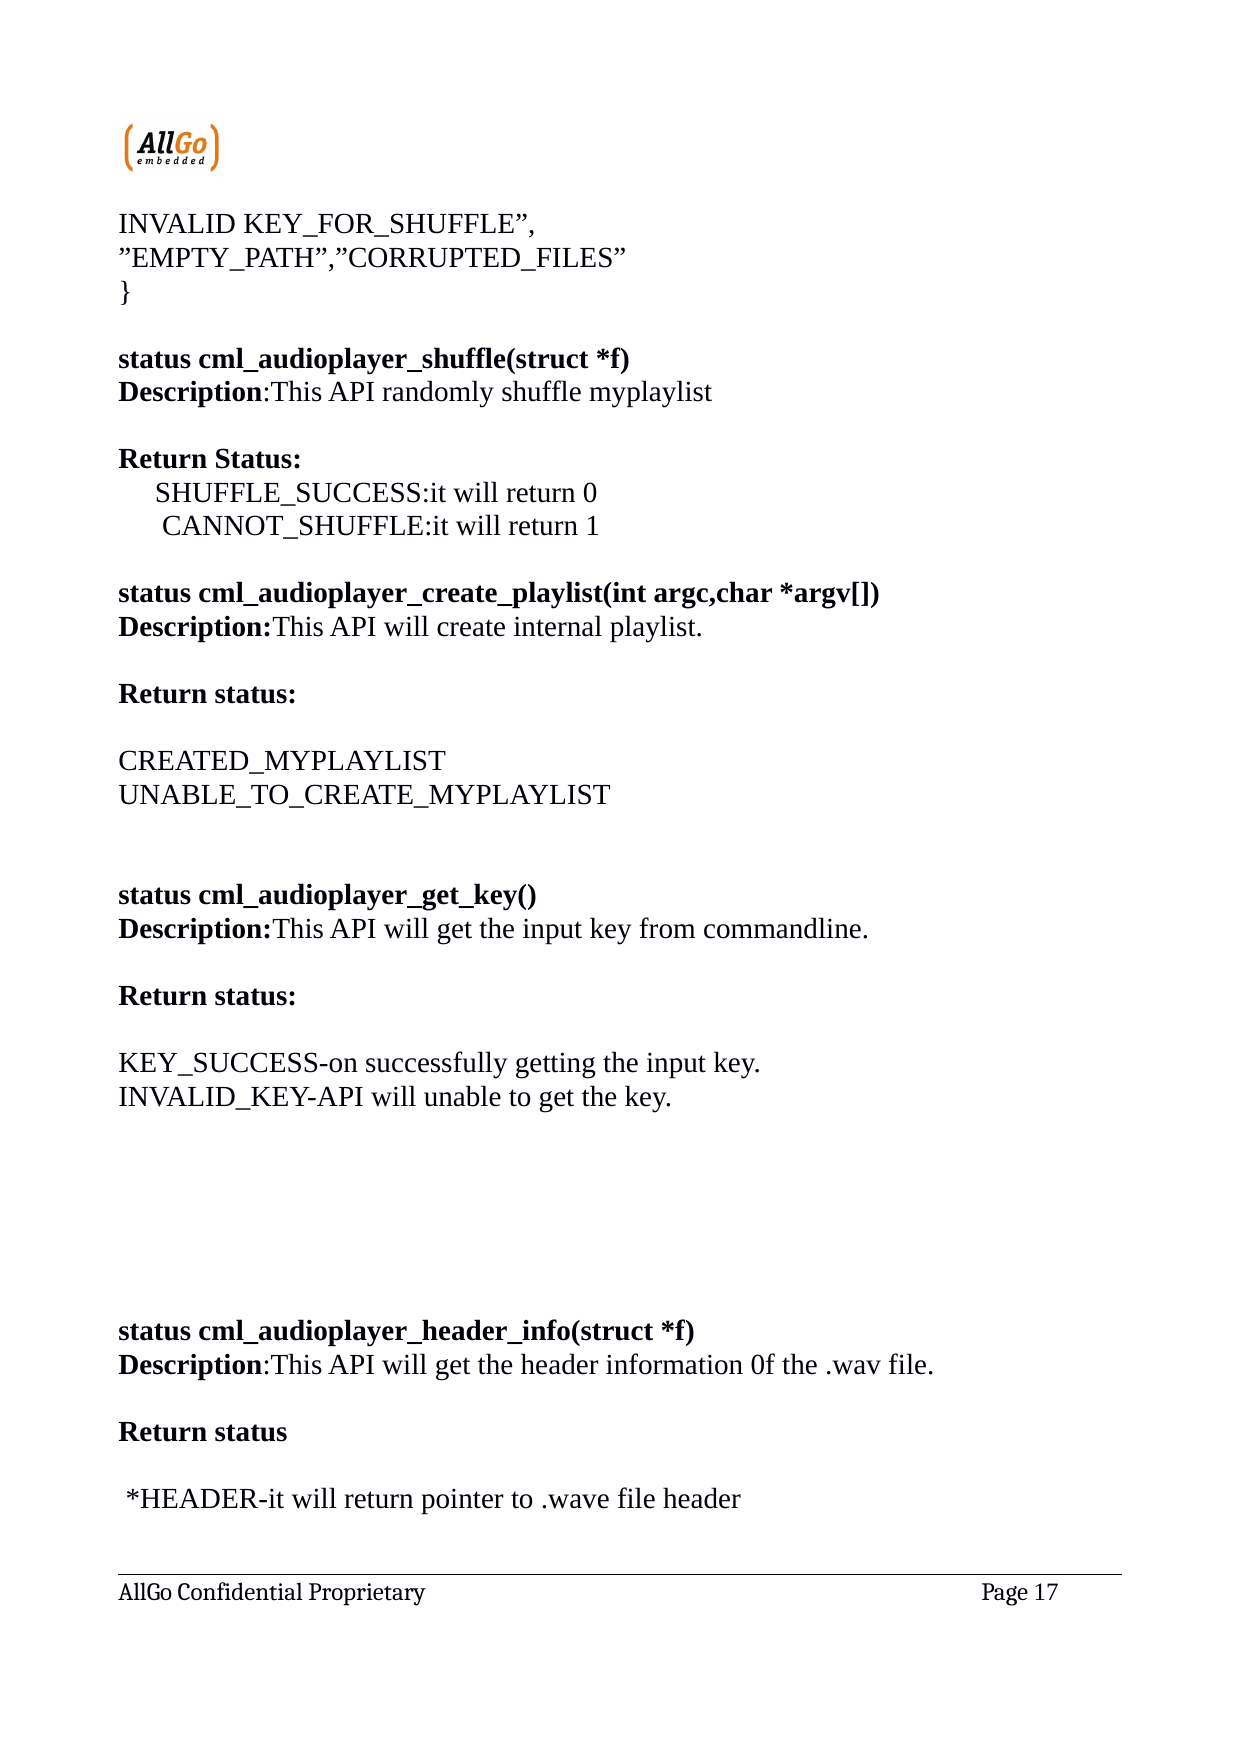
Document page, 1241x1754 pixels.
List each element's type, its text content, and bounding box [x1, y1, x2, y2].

text SHUFFLE_SUCCESS:it will return 0 [118, 475, 1122, 508]
text CANNOT_SHUFFLE:it will return 1 [118, 508, 1122, 542]
text INVALID KEY_FOR_SHUFFLE”, [118, 207, 1122, 240]
text CREATED_MYPLAYLIST [118, 743, 1122, 777]
text Description:This API randomly shuffle myplaylist [118, 374, 1122, 408]
text Return status [118, 1414, 1122, 1448]
text *HEADER-it will return pointer to .wave file header [118, 1481, 1122, 1515]
text status cml_audioplayer_header_info(struct *f) [118, 1313, 1122, 1347]
text } [118, 274, 1122, 307]
text Description:This API will create internal playlist. [118, 609, 1122, 643]
picture [118, 118, 225, 177]
text KEY_SUCCESS-on successfully getting the input key. [118, 1045, 1122, 1079]
text Description:This API will get the input key from commandline. [118, 911, 1122, 944]
text INVALID_KEY-API will unable to get the key. [118, 1079, 1122, 1112]
text status cml_audioplayer_create_playlist(int argc,char *argv[]) [118, 576, 1122, 609]
text ”EMPTY_PATH”,”CORRUPTED_FILES” [118, 240, 1122, 274]
text UNABLE_TO_CREATE_MYPLAYLIST [118, 777, 1122, 810]
text Description:This API will get the header information 0f the .wav file. [118, 1347, 1122, 1381]
text Return status: [118, 978, 1122, 1012]
text Return Status: [118, 441, 1122, 475]
text Return status: [118, 676, 1122, 710]
text status cml_audioplayer_get_key() [118, 877, 1122, 911]
text status cml_audioplayer_shuffle(struct *f) [118, 341, 1122, 374]
